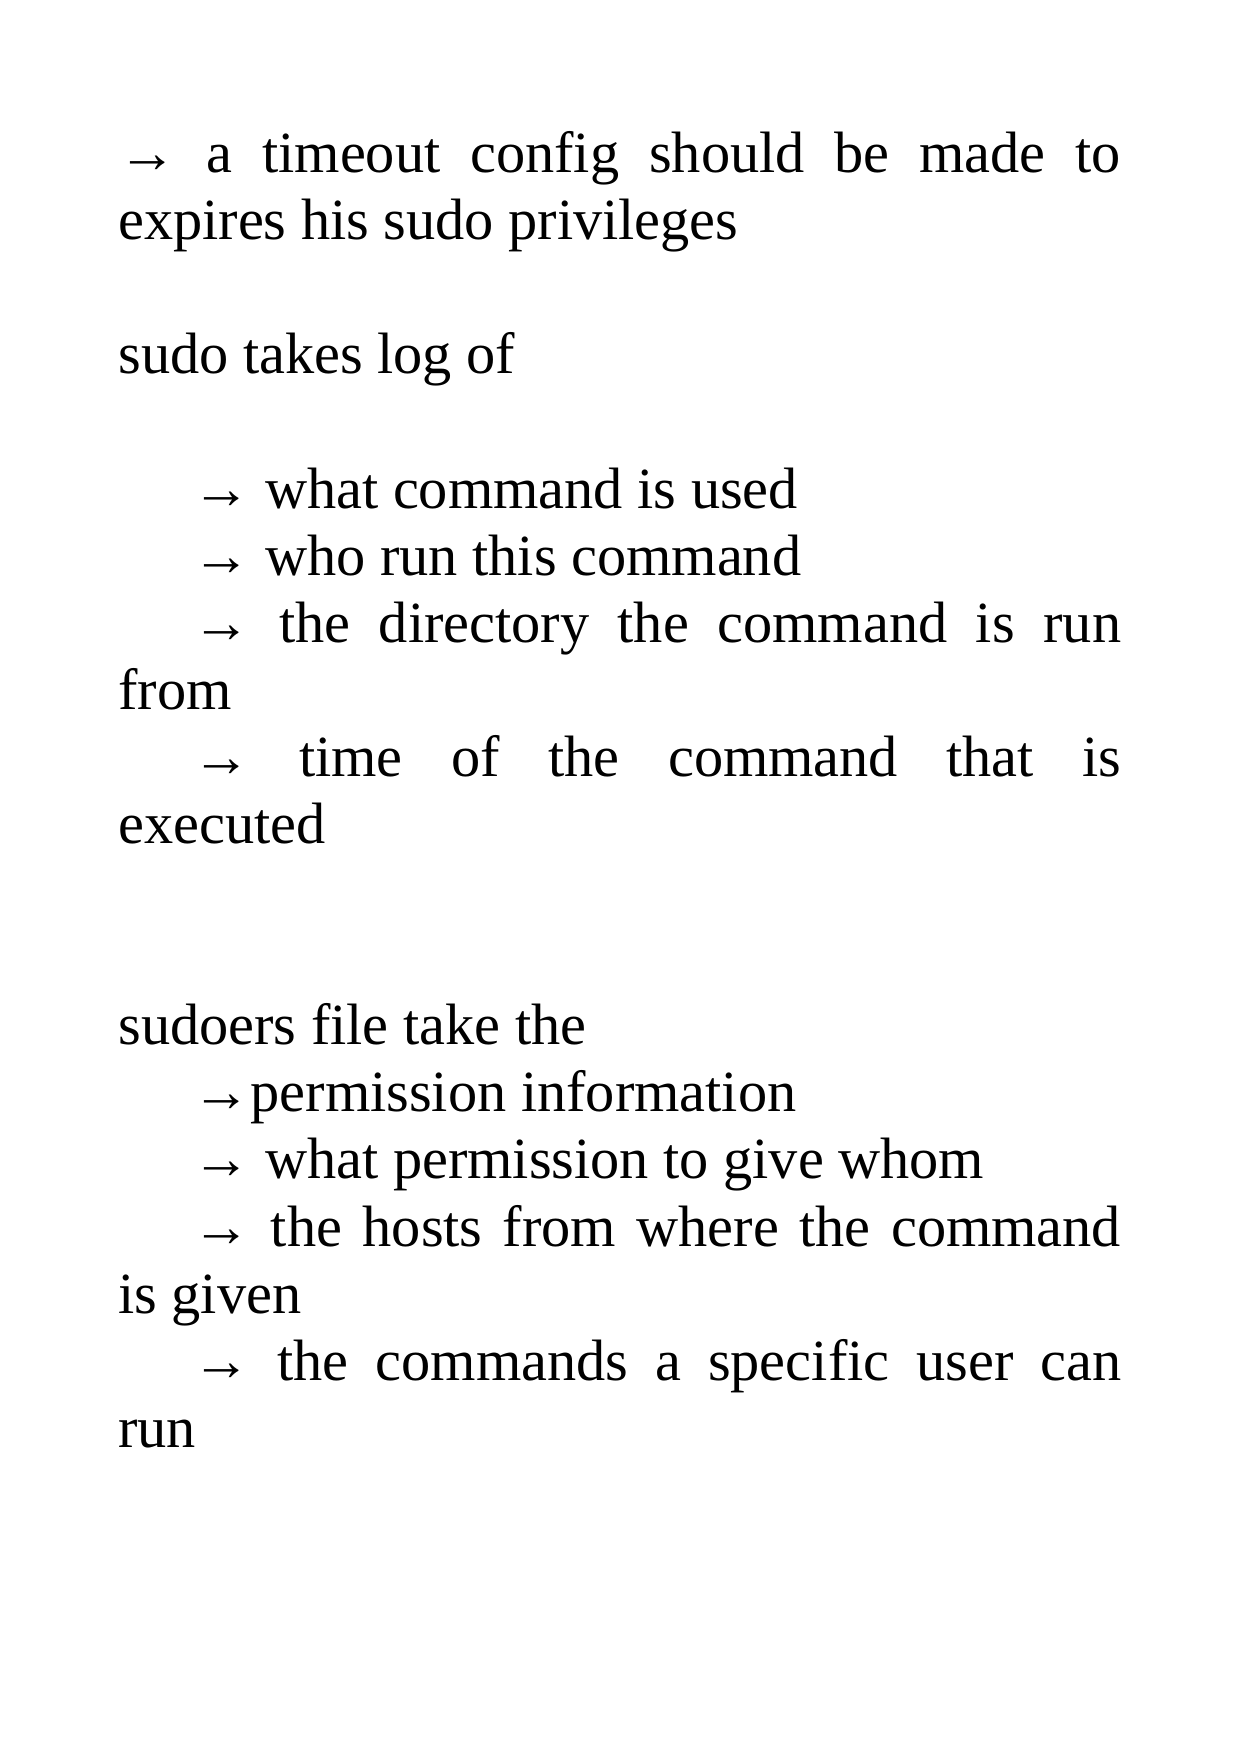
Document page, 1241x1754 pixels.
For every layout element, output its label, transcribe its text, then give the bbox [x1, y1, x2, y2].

text →permission information [118, 1057, 1122, 1124]
text sudoers file take the [118, 990, 1122, 1057]
text → what permission to give whom [118, 1124, 1122, 1191]
text → who run this command [118, 521, 1122, 588]
text → time of the command that is executed [118, 722, 1122, 856]
text → a timeout config should be made to expires his sudo privileges [118, 118, 1122, 252]
text → the hosts from where the command is given [118, 1191, 1122, 1326]
text → what command is used [118, 453, 1122, 521]
text → the directory the command is run from [118, 588, 1122, 722]
text sudo takes log of [118, 319, 1122, 386]
text → the commands a specific user can run [118, 1326, 1122, 1460]
